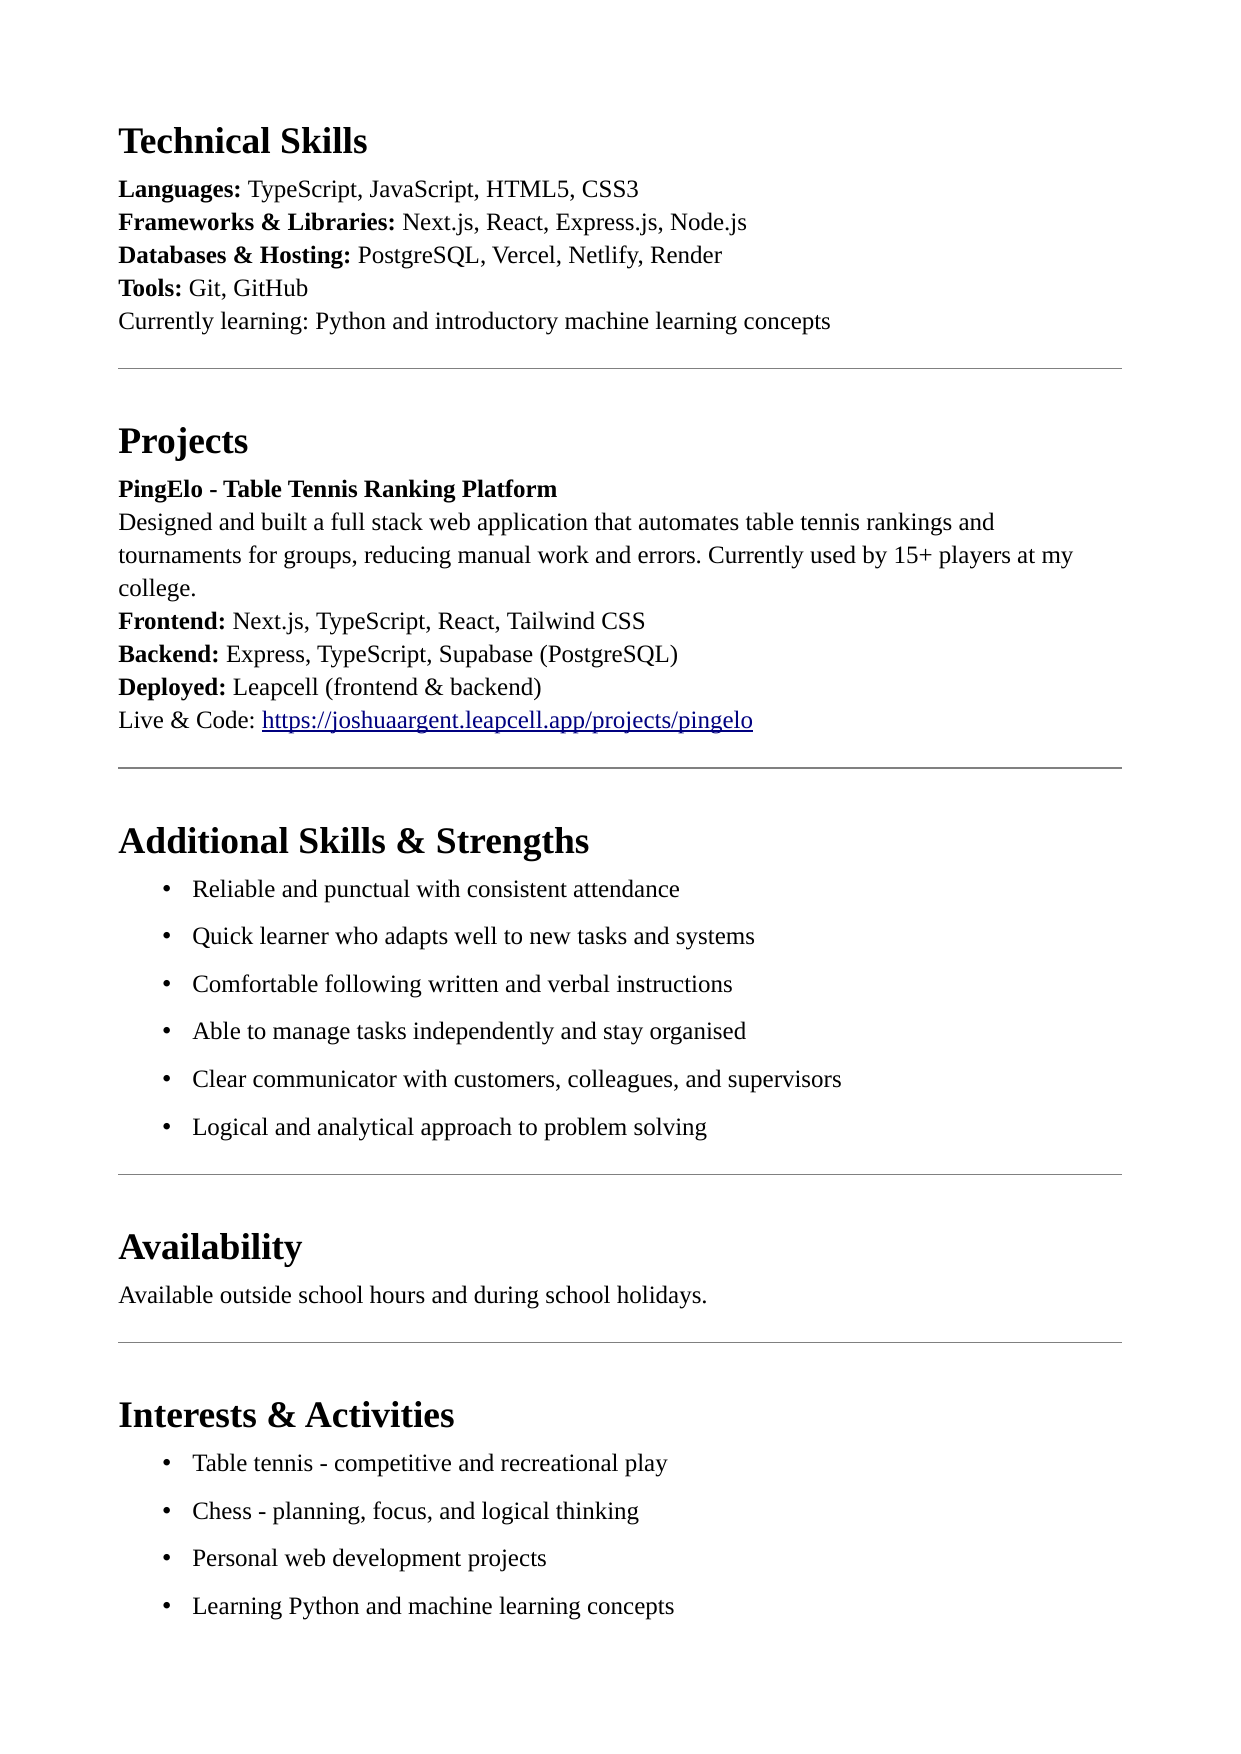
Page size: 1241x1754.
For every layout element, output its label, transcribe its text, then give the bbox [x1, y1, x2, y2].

text Languages: TypeScript, JavaScript, HTML5, CSS3 Frameworks & Libraries: Next.js, React, Express.js, Node.js Databases & Hosting: PostgreSQL, Vercel, Netlify, Render Tools: Git, GitHub Currently learning: Python and introductory machine learning concepts [118, 174, 1122, 334]
list Reliable and punctual with consistent attendance [162, 874, 1122, 902]
subtitle Availability [118, 1224, 1122, 1267]
list Chess - planning, focus, and logical thinking [162, 1496, 1122, 1525]
subtitle Interests & Activities [118, 1393, 1122, 1436]
list Clear communicator with customers, colleagues, and supervisors [162, 1064, 1122, 1093]
list Able to manage tasks independently and stay organised [162, 1016, 1122, 1045]
list Personal web development projects [162, 1543, 1122, 1572]
list Logical and analytical approach to problem solving [162, 1112, 1122, 1140]
list Quick learner who adapts well to new tasks and systems [162, 921, 1122, 950]
text Available outside school hours and during school holidays. [118, 1280, 1122, 1309]
subtitle Technical Skills [118, 118, 1122, 161]
subtitle Additional Skills & Strengths [118, 818, 1122, 861]
list Comfortable following written and verbal instructions [162, 969, 1122, 998]
text PingElo - Table Tennis Ranking Platform Designed and built a full stack web application that automates table tennis rankings and tournaments for groups, reducing manual work and errors. Currently used by 15+ players at my college. Frontend: Next.js, TypeScript, React, Tailwind CSS Backend: Express, TypeScript, Supabase (PostgreSQL) Deployed: Leapcell (frontend & backend) Live & Code: https://joshuaargent.leapcell.app/projects/pingelo [118, 474, 1122, 734]
subtitle Projects [118, 418, 1122, 462]
list Table tennis - competitive and recreational play [162, 1448, 1122, 1477]
list Learning Python and machine learning concepts [162, 1591, 1122, 1620]
